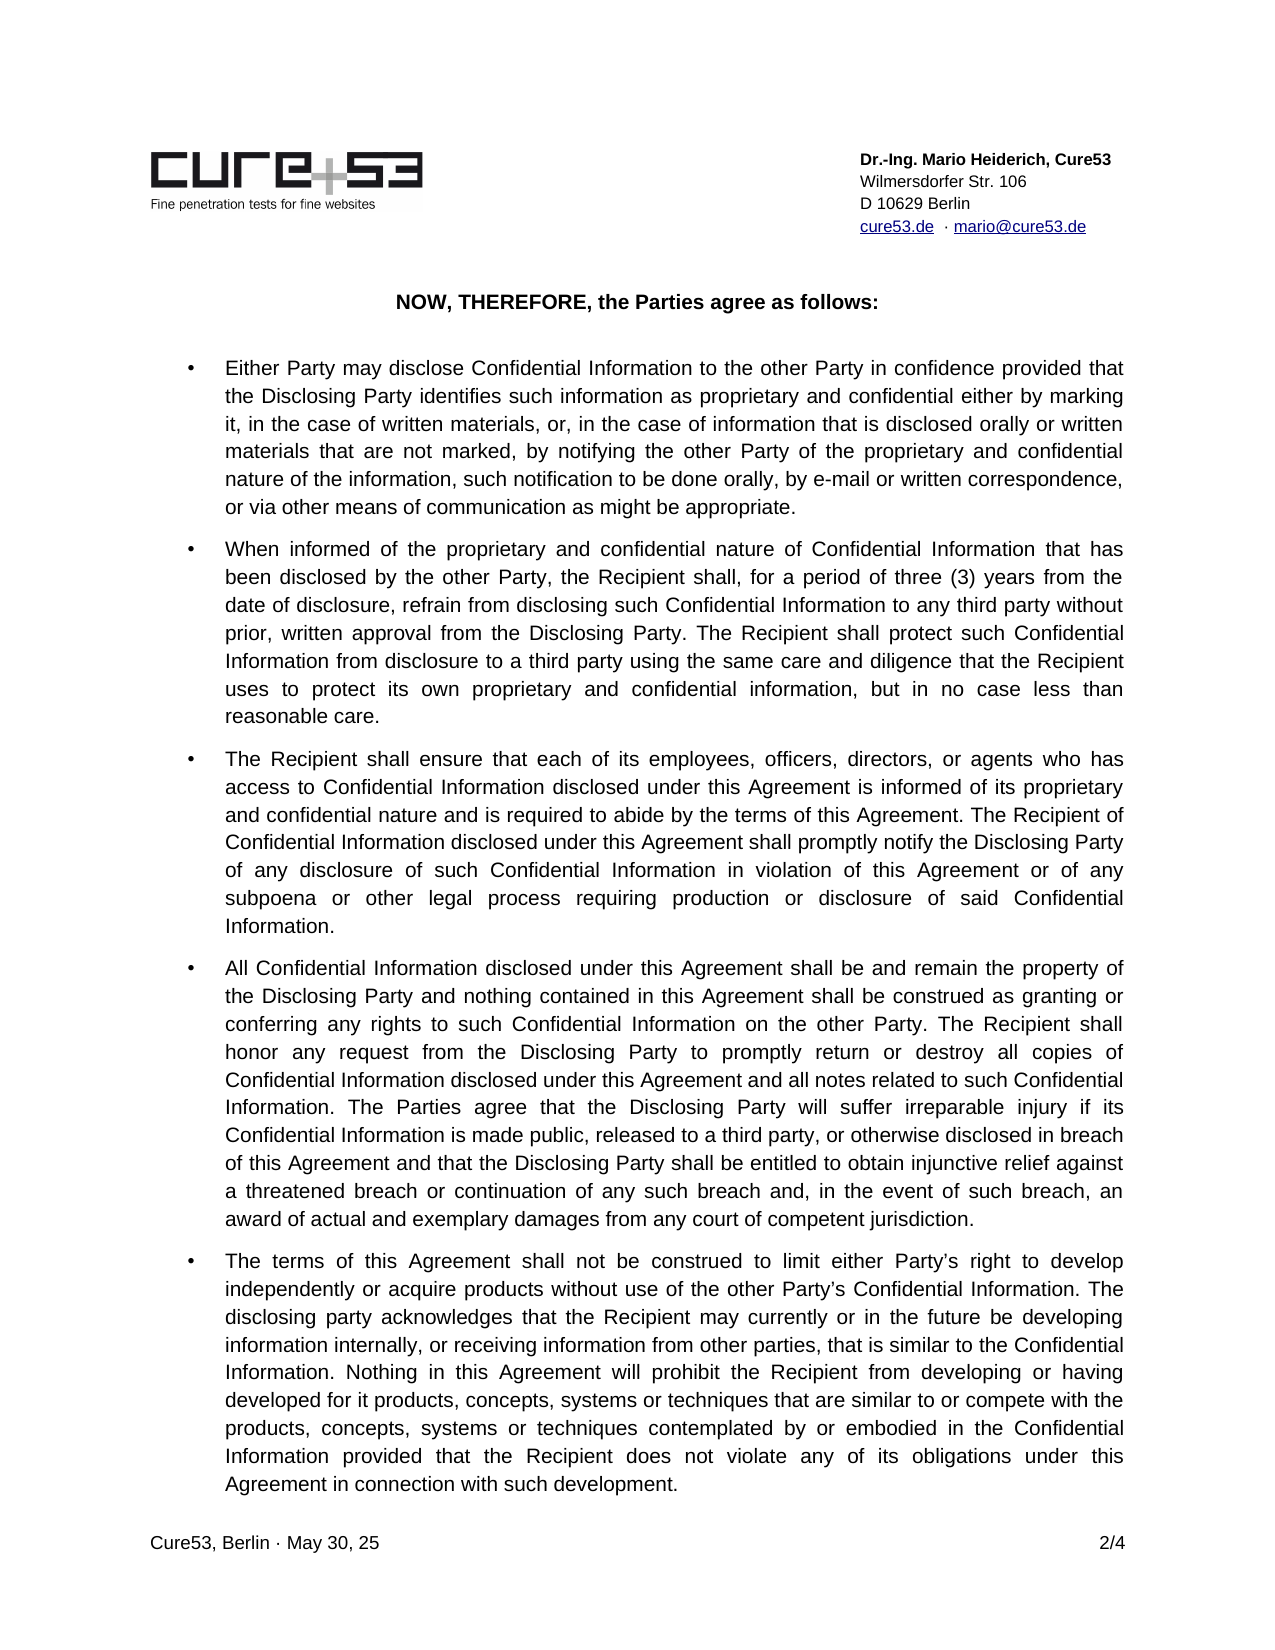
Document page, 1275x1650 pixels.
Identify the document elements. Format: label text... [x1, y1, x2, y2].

list Either Party may disclose Confidential Information to the other Party in confidence provided that the Disclosing Party identifies such information as proprietary and confidential either by marking it, in the case of written materials, or, in the case of information that is disclosed orally or written materials that are not marked, by notifying the other Party of the proprietary and confidential nature of the information, such notification to be done orally, by e-mail or written correspondence, or via other means of communication as might be appropriate. [187, 356, 1125, 519]
subtitle NOW, THEREFORE, the Parties agree as follows: [150, 291, 1125, 314]
list The Recipient shall ensure that each of its employees, officers, directors, or agents who has access to Confidential Information disclosed under this Agreement is informed of its proprietary and confidential nature and is required to abide by the terms of this Agreement. The Recipient of Confidential Information disclosed under this Agreement shall promptly notify the Disclosing Party of any disclosure of such Confidential Information in violation of this Agreement or of any subpoena or other legal process requiring production or disclosure of said Confidential Information. [187, 747, 1125, 938]
list When informed of the proprietary and confidential nature of Confidential Information that has been disclosed by the other Party, the Recipient shall, for a period of three (3) years from the date of disclosure, refrain from disclosing such Confidential Information to any third party without prior, written approval from the Disclosing Party. The Recipient shall protect such Confidential Information from disclosure to a third party using the same care and diligence that the Recipient uses to protect its own proprietary and confidential information, but in no case less than reasonable care. [187, 538, 1125, 728]
list All Confidential Information disclosed under this Agreement shall be and remain the property of the Disclosing Party and nothing contained in this Agreement shall be construed as granting or conferring any rights to such Confidential Information on the other Party. The Recipient shall honor any request from the Disclosing Party to promptly return or destroy all copies of Confidential Information disclosed under this Agreement and all notes related to such Confidential Information. The Parties agree that the Disclosing Party will suffer irreparable injury if its Confidential Information is made public, released to a third party, or otherwise disclosed in breach of this Agreement and that the Disclosing Party shall be entitled to obtain injunctive relief against a threatened breach or continuation of any such breach and, in the event of such breach, an award of actual and exemplary damages from any court of competent jurisdiction. [187, 957, 1125, 1230]
list The terms of this Agreement shall not be construed to limit either Party’s right to develop independently or acquire products without use of the other Party’s Confidential Information. The disclosing party acknowledges that the Recipient may currently or in the future be developing information internally, or receiving information from other parties, that is similar to the Confidential Information. Nothing in this Agreement will prohibit the Recipient from developing or having developed for it products, concepts, systems or techniques that are similar to or compete with the products, concepts, systems or techniques contemplated by or embodied in the Confidential Information provided that the Recipient does not violate any of its obligations under this Agreement in connection with such development. [187, 1249, 1125, 1495]
picture [150, 151, 423, 212]
